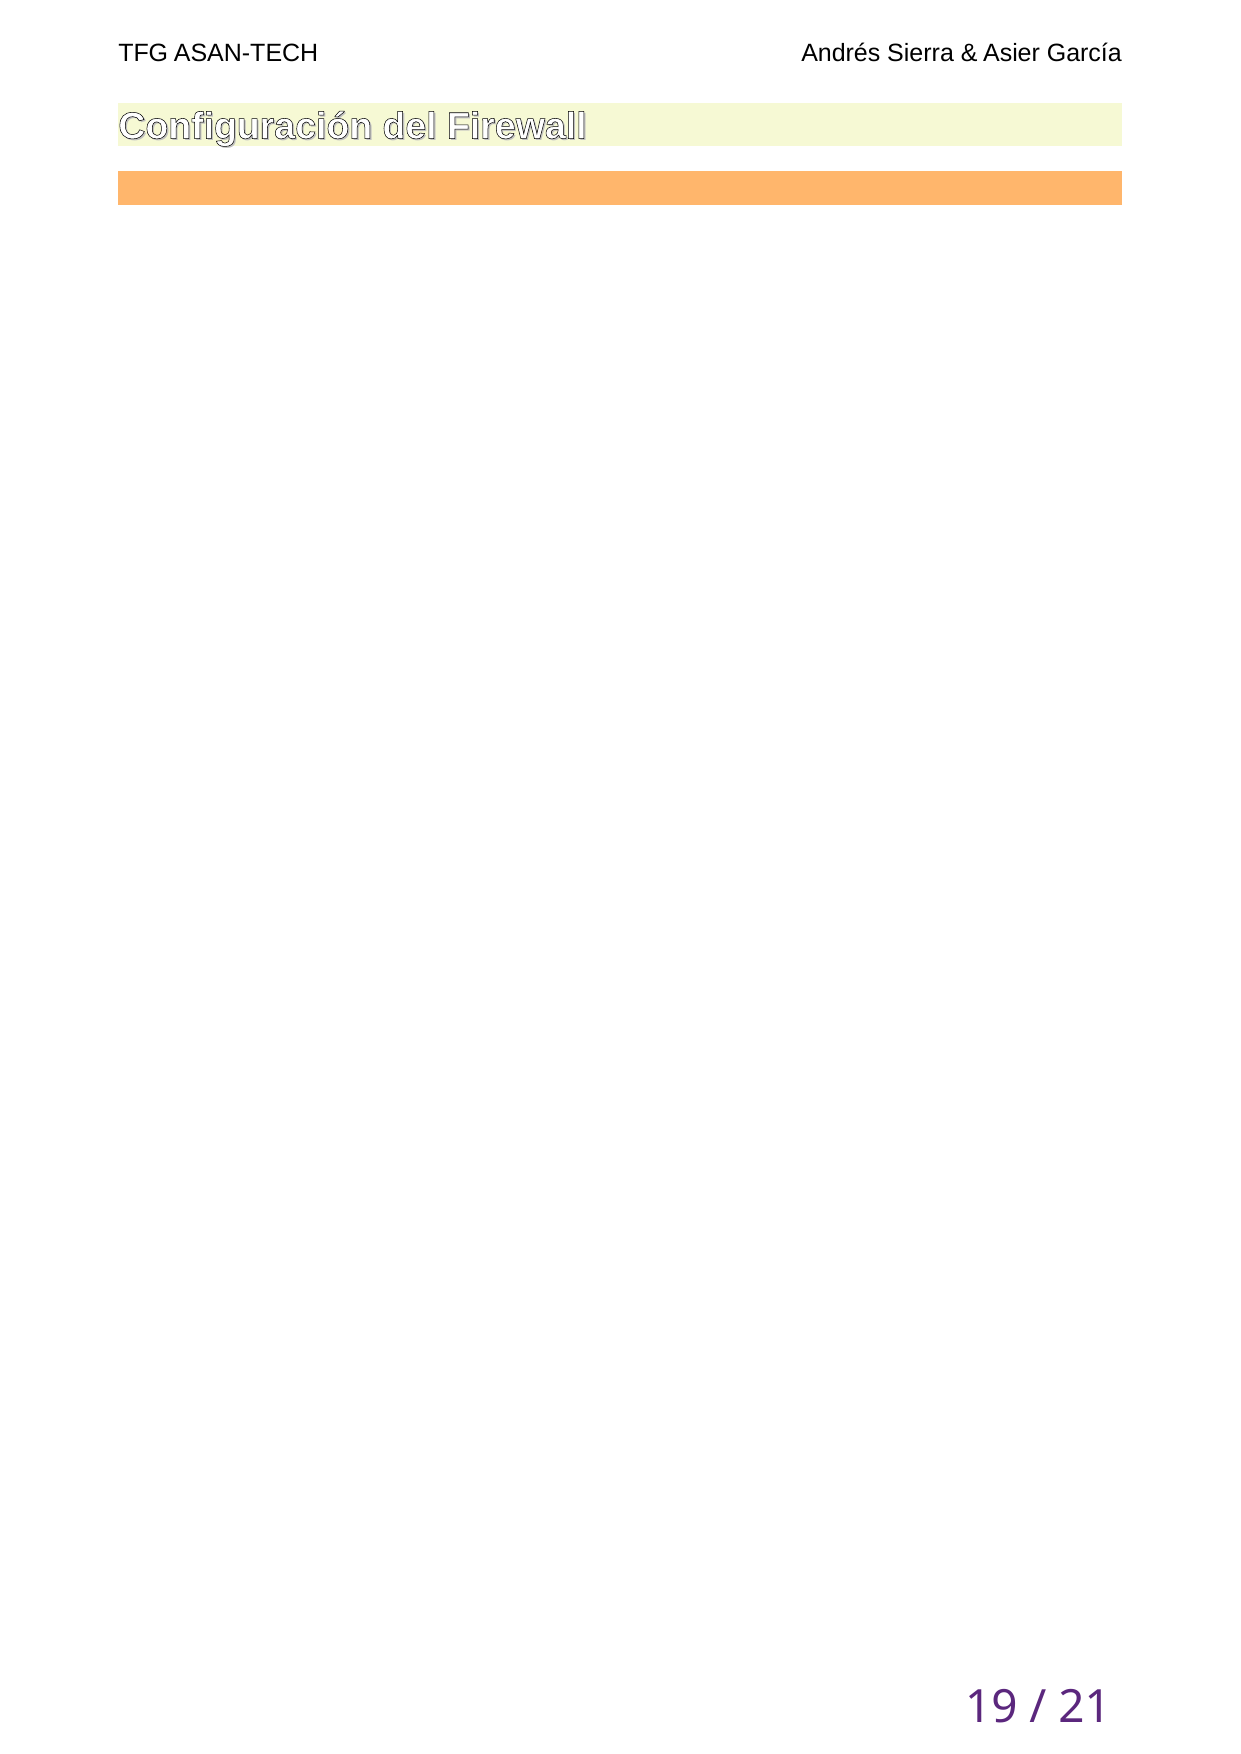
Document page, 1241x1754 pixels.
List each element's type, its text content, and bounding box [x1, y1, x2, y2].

subtitle Configuración del Firewall [118, 103, 1122, 146]
